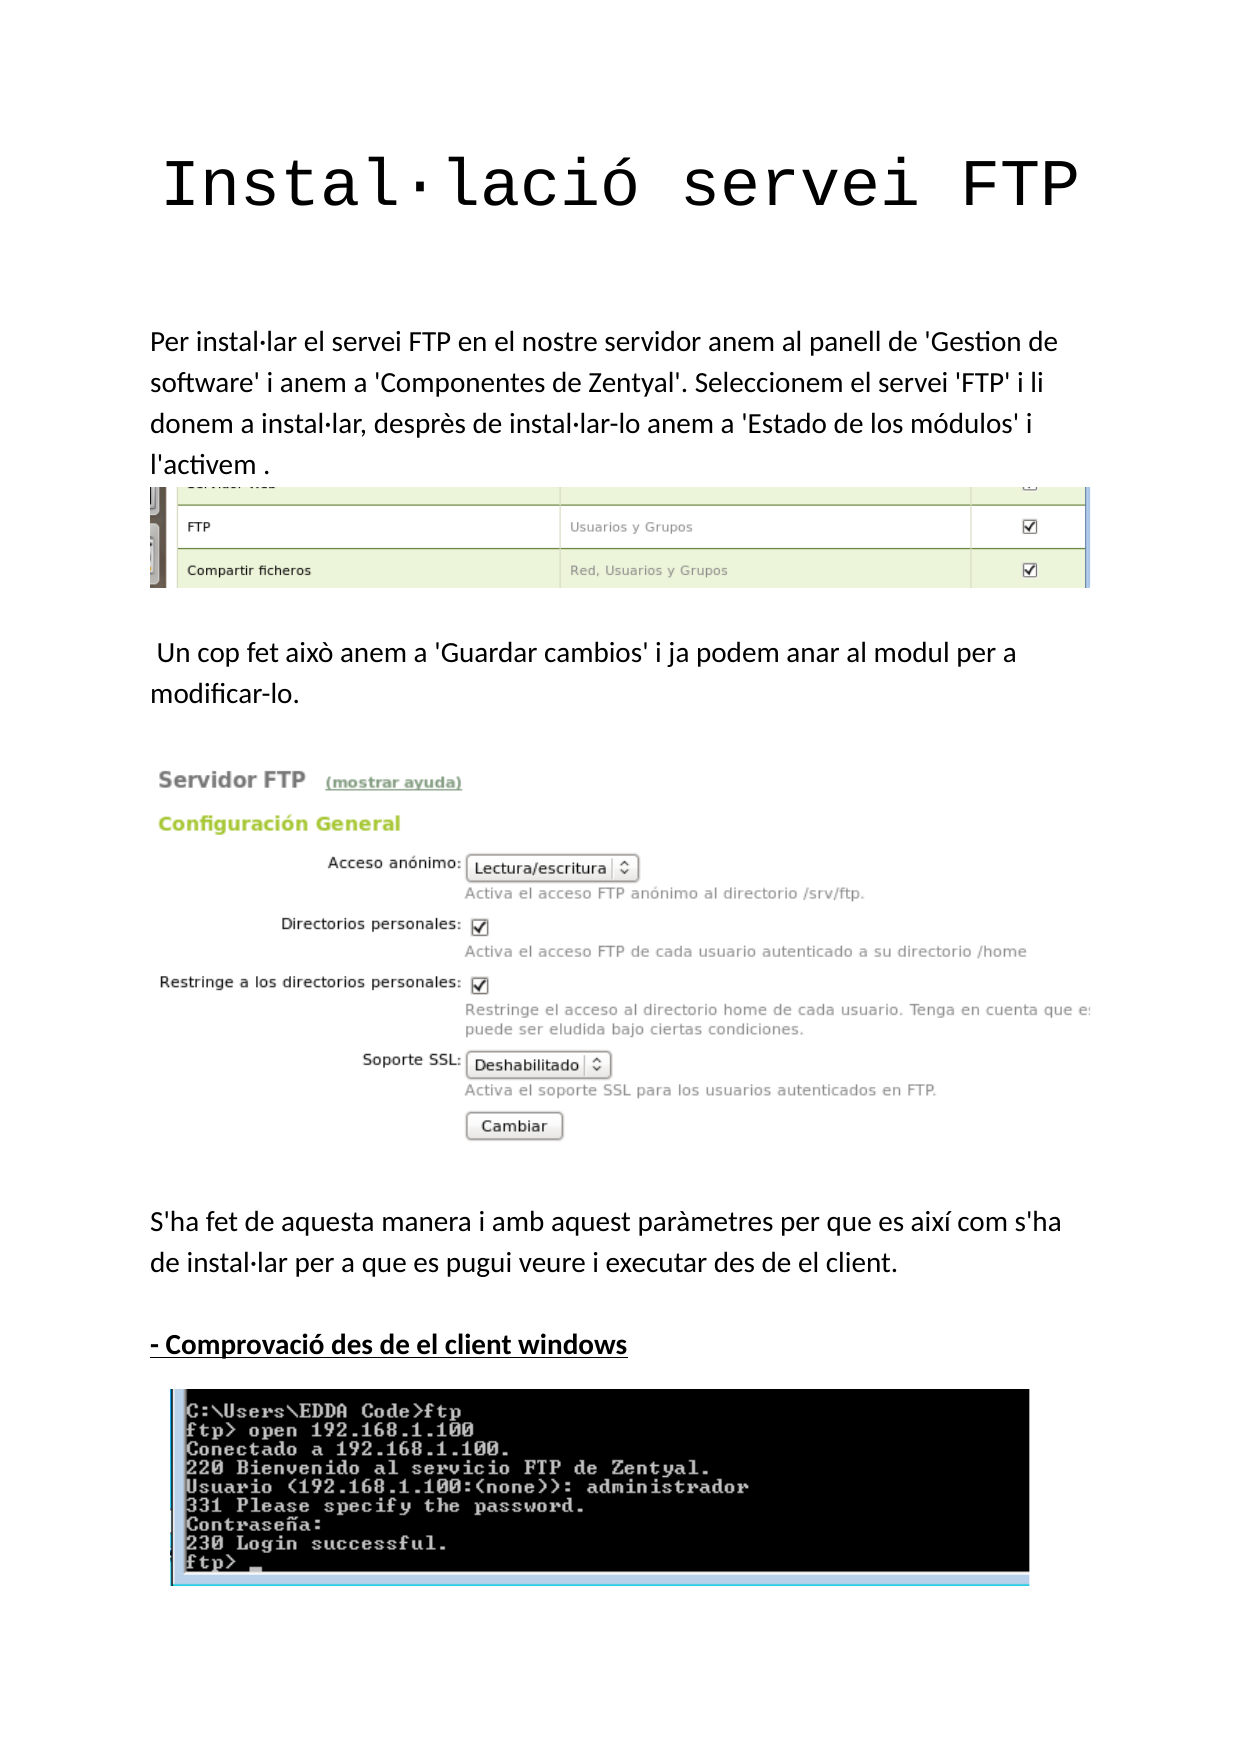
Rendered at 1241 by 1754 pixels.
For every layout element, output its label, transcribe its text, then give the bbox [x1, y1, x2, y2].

picture [150, 756, 1091, 1158]
text - Comprovació des de el client windows [150, 1326, 1090, 1362]
text Per instal·lar el servei FTP en el nostre servidor anem al panell de 'Gestion de software' i anem a 'Componentes de Zentyal'. Seleccionem el servei 'FTP' i li donem a instal·lar, desprès de instal·lar-lo anem a 'Estado de los módulos' i l'activem . [150, 323, 1090, 482]
picture [170, 1389, 1030, 1586]
text Instal·lació servei FTP [150, 150, 1090, 226]
picture [150, 487, 1091, 588]
text Un cop fet això anem a 'Guardar cambios' i ja podem anar al modul per a modificar-lo. [150, 634, 1090, 711]
text S'ha fet de aquesta manera i amb aquest paràmetres per que es així com s'ha de instal·lar per a que es pugui veure i executar des de el client. [150, 1203, 1090, 1280]
